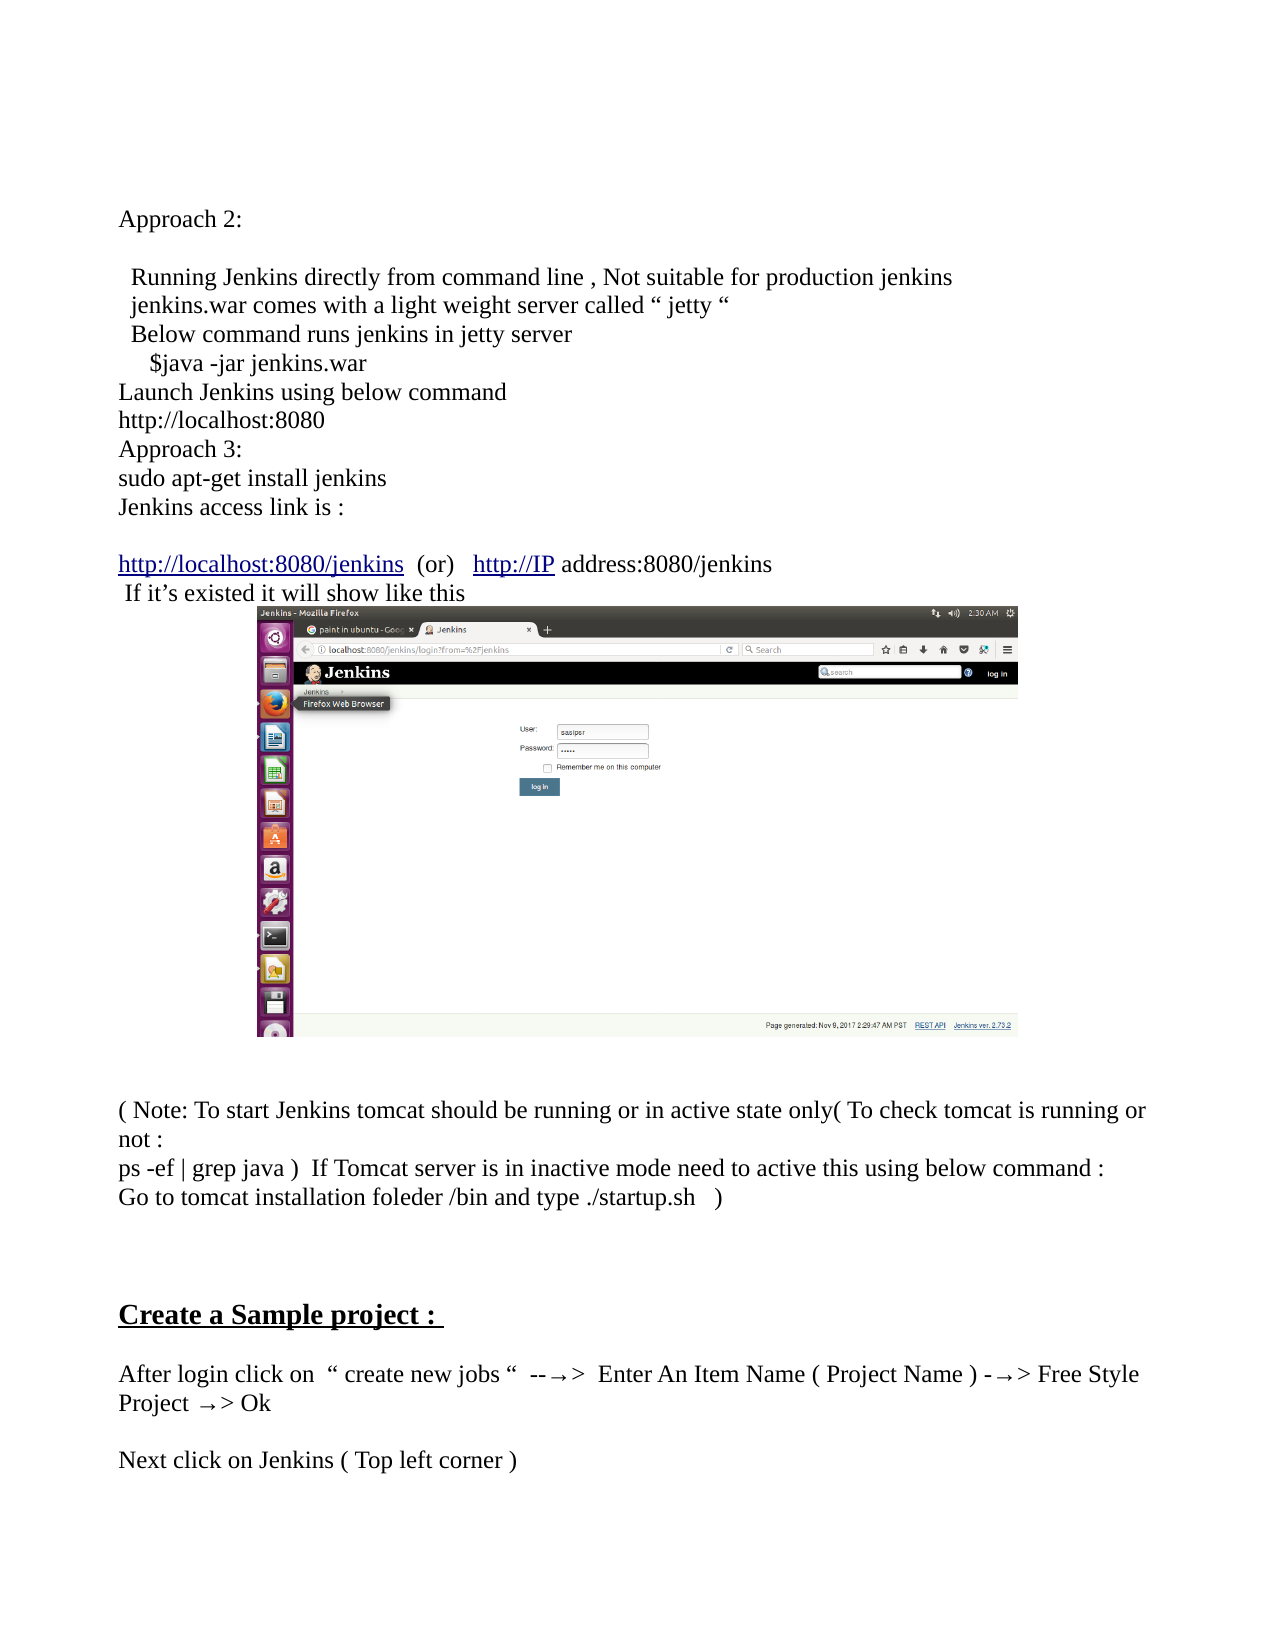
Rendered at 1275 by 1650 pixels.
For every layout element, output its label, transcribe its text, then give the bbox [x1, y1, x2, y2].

text Running Jenkins directly from command line , Not suitable for production jenkins [118, 262, 1157, 291]
text If it’s existed it will show like this [118, 578, 1157, 607]
text http://localhost:8080 [118, 406, 1157, 434]
text $java -jar jenkins.war [118, 348, 1157, 377]
text ps -ef | grep java ) If Tomcat server is in inactive mode need to active this using below command : [118, 1153, 1157, 1182]
text After login click on “ create new jobs “ --→> Enter An Item Name ( Project Name ) -→> Free Style Project →> Ok [118, 1359, 1157, 1417]
text sudo apt-get install jenkins [118, 463, 1157, 492]
text Create a Sample project : [118, 1297, 1157, 1330]
text ( Note: To start Jenkins tomcat should be running or in active state only( To check tomcat is running or not : [118, 1096, 1157, 1153]
text jenkins.war comes with a light weight server called “ jetty “ [118, 291, 1157, 319]
text http://localhost:8080/jenkins (or) http://IP address:8080/jenkins [118, 549, 1157, 578]
text Go to tomcat installation foleder /bin and type ./startup.sh ) [118, 1182, 1157, 1211]
text Next click on Jenkins ( Top left corner ) [118, 1445, 1157, 1474]
text Below command runs jenkins in jetty server [118, 319, 1157, 348]
text Approach 3: [118, 434, 1157, 463]
text Approach 2: [118, 204, 1157, 233]
text Launch Jenkins using below command [118, 377, 1157, 406]
picture [257, 606, 1018, 1037]
text Jenkins access link is : [118, 492, 1157, 521]
